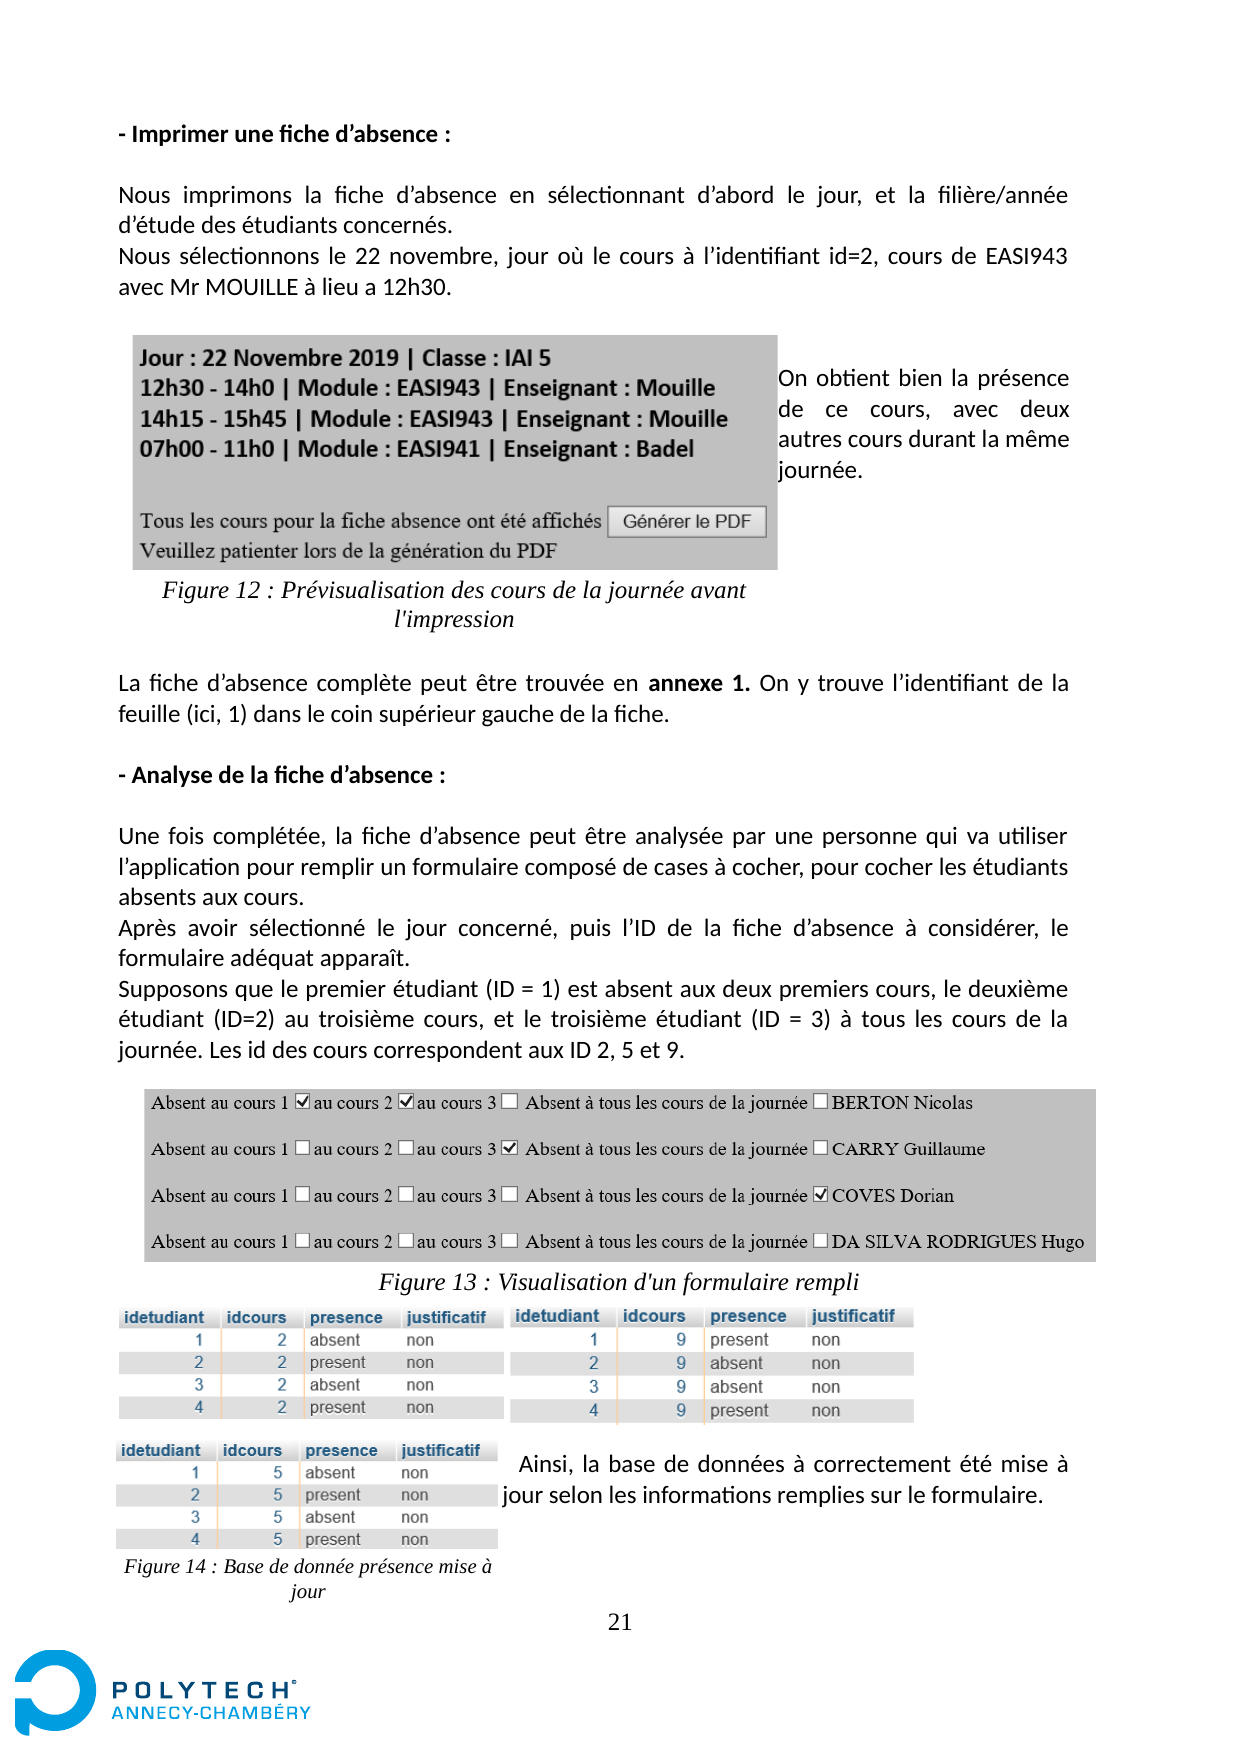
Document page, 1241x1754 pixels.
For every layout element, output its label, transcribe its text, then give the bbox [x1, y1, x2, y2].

text Figure 13 : Visualisation d'un formulaire rempli [144, 1262, 1096, 1296]
picture [132, 335, 778, 570]
text Supposons que le premier étudiant (ID = 1) est absent aux deux premiers cours, le deuxième étudiant (ID=2) au troisième cours, et le troisième étudiant (ID = 3) à tous les cours de la journée. Les id des cours correspondent aux ID 2, 5 et 9. [118, 973, 1070, 1064]
text Figure 12 : Prévisualisation des cours de la journée avant l'impression [133, 570, 778, 633]
text Nous imprimons la fiche d’absence en sélectionnant d’abord le jour, et la filière/année d’étude des étudiants concernés. [118, 179, 1070, 240]
text - Imprimer une fiche d’absence : [118, 118, 1070, 149]
picture [510, 1307, 916, 1425]
text Nous sélectionnons le 22 novembre, jour où le cours à l’identifiant id=2, cours de EASI943 avec Mr MOUILLE à lieu a 12h30. [118, 240, 1070, 301]
text Après avoir sélectionné le jour concerné, puis l’ID de la fiche d’absence à considérer, le formulaire adéquat apparaît. [118, 912, 1070, 973]
text On obtient bien la présence de ce cours, avec deux autres cours durant la même journée. [778, 362, 1070, 484]
picture [144, 1089, 1096, 1262]
text - Analyse de la fiche d’absence : [118, 759, 1070, 789]
picture [117, 1307, 506, 1419]
text Figure 14 : Base de donnée présence mise à jour [116, 1549, 502, 1603]
text Ainsi, la base de données à correctement été mise à jour selon les informations remplies sur le formulaire. [502, 1448, 1070, 1509]
picture [116, 1439, 502, 1549]
text La fiche d’absence complète peut être trouvée en annexe 1. On y trouve l’identifiant de la feuille (ici, 1) dans le coin supérieur gauche de la fiche. [118, 667, 1070, 728]
text Une fois complétée, la fiche d’absence peut être analysée par une personne qui va utiliser l’application pour remplir un formulaire composé de cases à cocher, pour cocher les étudiants absents aux cours. [118, 820, 1070, 912]
